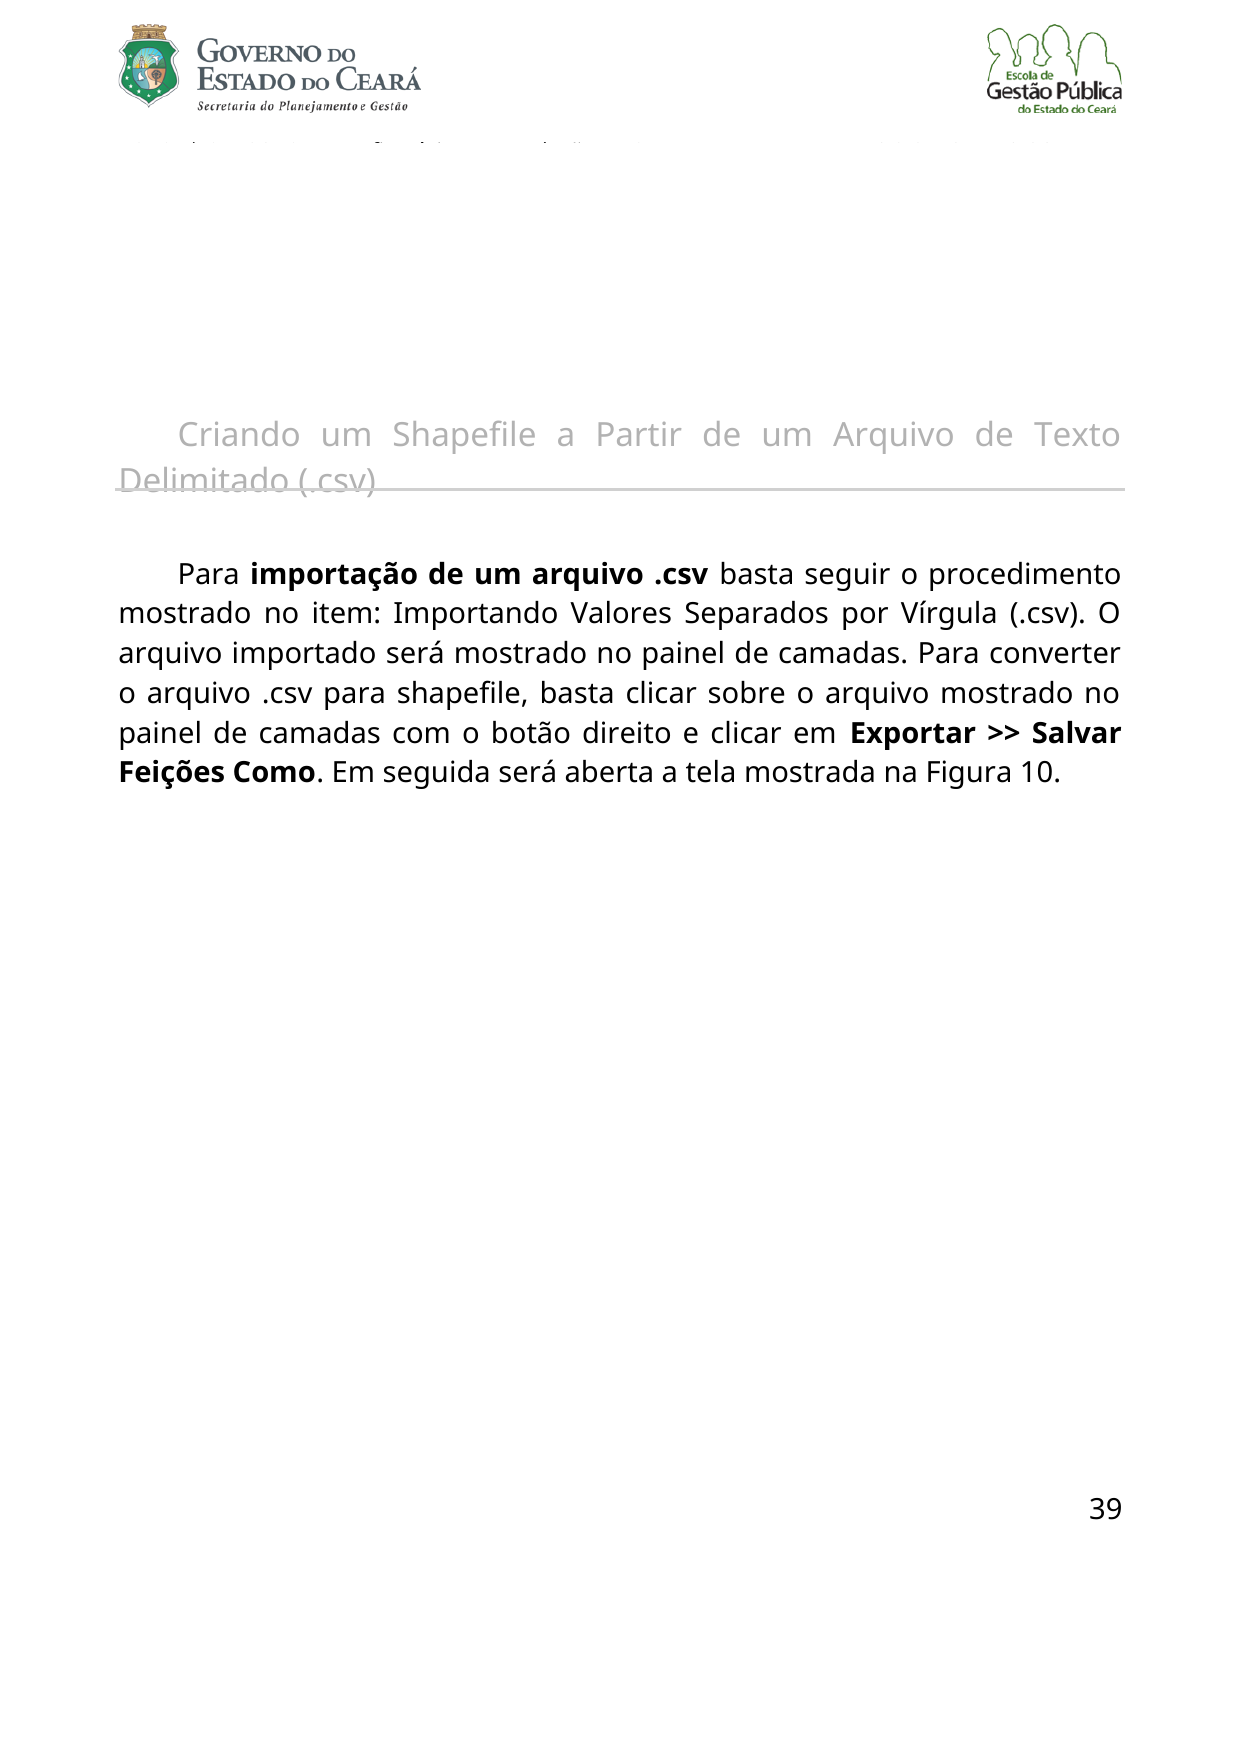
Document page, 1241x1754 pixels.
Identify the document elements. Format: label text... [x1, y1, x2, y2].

text Para importação de um arquivo .csv basta seguir o procedimento mostrado no item: Importando Valores Separados por Vírgula (.csv). O arquivo importado será mostrado no painel de camadas. Para converter o arquivo .csv para shapefile, basta clicar sobre o arquivo mostrado no painel de camadas com o botão direito e clicar em Exportar >> Salvar Feições Como. Em seguida será aberta a tela mostrada na Figura 10. [118, 553, 1122, 791]
subtitle Criando um Shapefile a Partir de um Arquivo de Texto Delimitado (.csv) [115, 365, 1125, 488]
picture [118, 24, 1122, 113]
